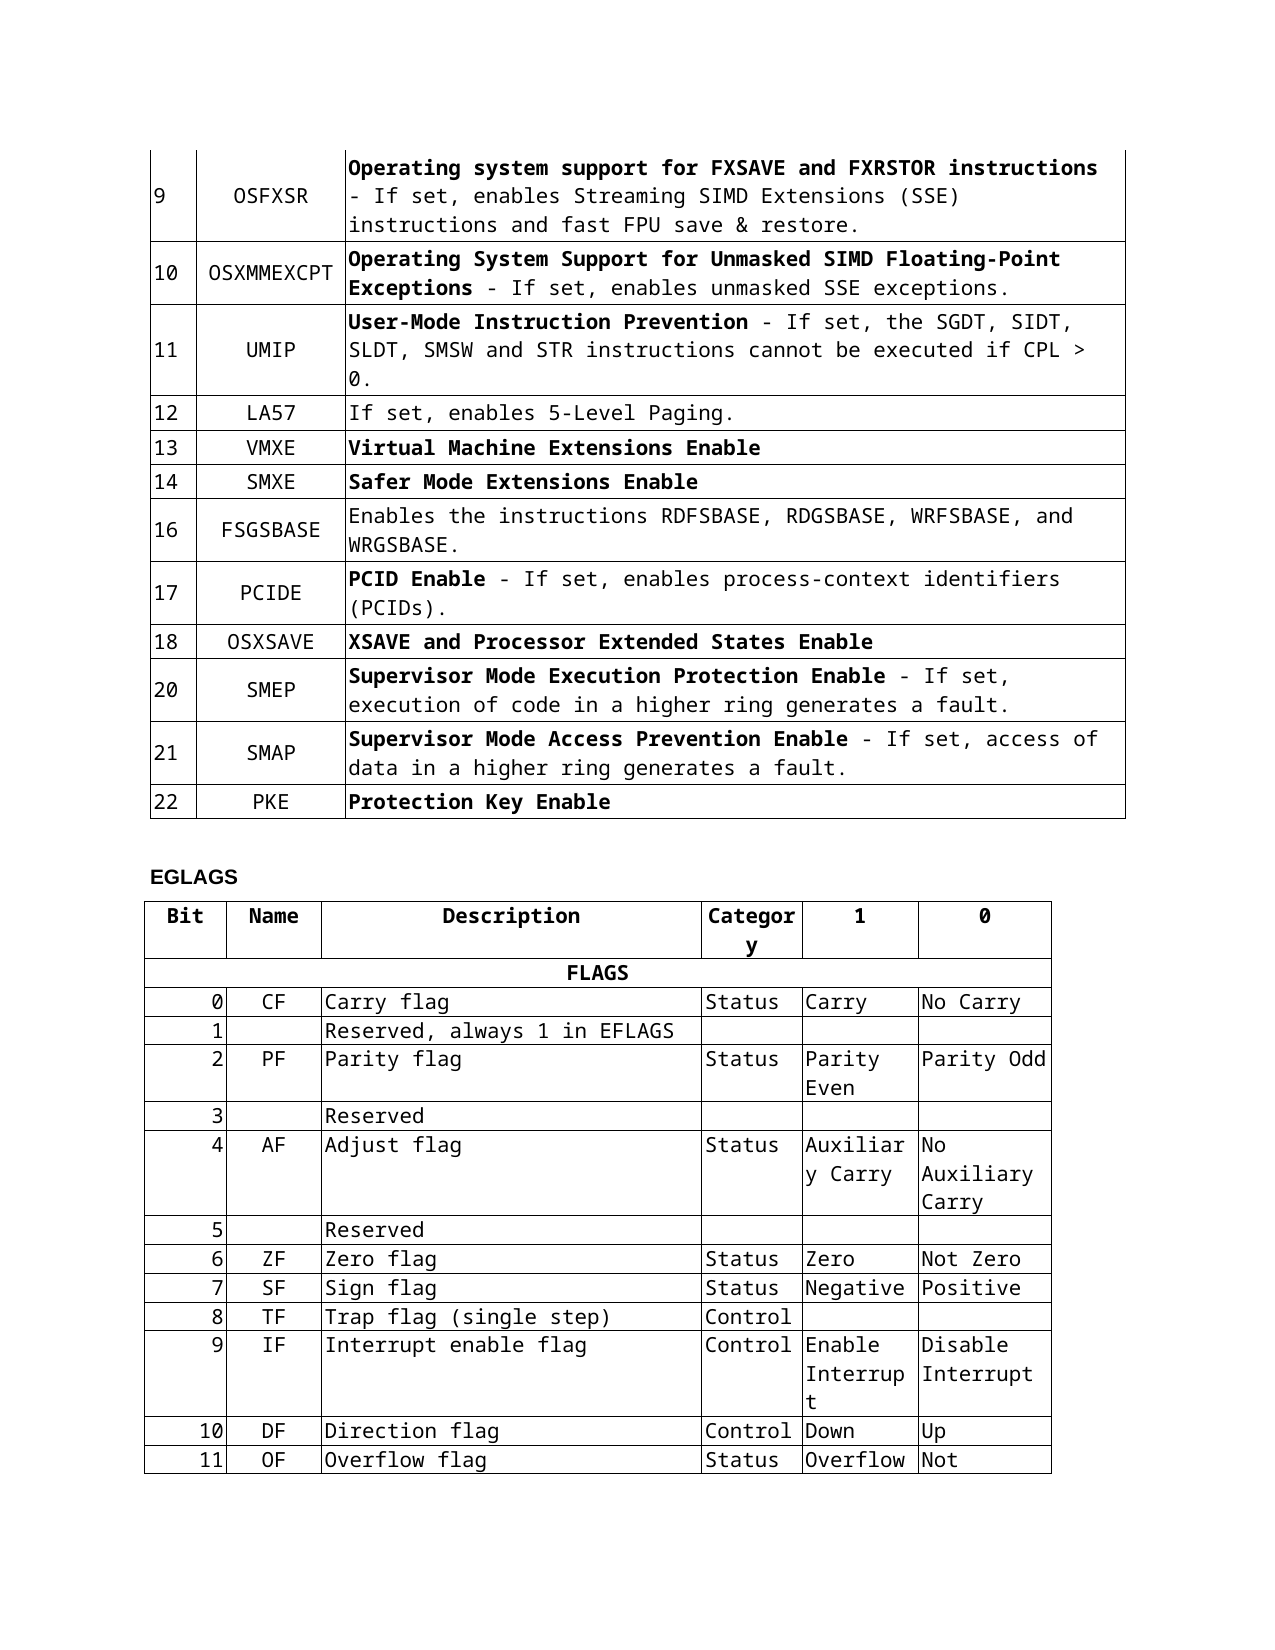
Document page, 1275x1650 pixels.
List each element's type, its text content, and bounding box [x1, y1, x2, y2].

table_cell [803, 1303, 918, 1330]
table_cell [803, 1017, 918, 1044]
table_cell OF [227, 1446, 321, 1473]
table_cell 10 [145, 1417, 226, 1445]
table_cell 18 [151, 625, 196, 658]
table_cell IF [227, 1331, 321, 1416]
table_cell VMXE [197, 431, 345, 464]
table_cell Protection Key Enable [346, 785, 1125, 818]
table_cell SMAP [197, 722, 345, 784]
table_cell TF [227, 1303, 321, 1330]
table_cell PF [227, 1045, 321, 1101]
table_cell Control [702, 1417, 802, 1445]
table_cell Trap flag (single step) [322, 1303, 701, 1330]
table_cell [803, 1102, 918, 1130]
table_cell ZF [227, 1245, 321, 1273]
table_cell [919, 1216, 1051, 1244]
table_cell User-Mode Instruction Prevention - If set, the SGDT, SIDT, SLDT, SMSW and STR instructions cannot be executed if CPL > 0. [346, 305, 1125, 395]
table_cell OSXMMEXCPT [197, 242, 345, 304]
table_cell Sign flag [322, 1274, 701, 1302]
table_cell Disable Interrupt [919, 1331, 1051, 1416]
table_cell OSFXSR [197, 150, 345, 241]
table_cell Down [803, 1417, 918, 1445]
table_cell Not [919, 1446, 1051, 1473]
table_header Bit [145, 902, 226, 958]
table_cell Status [702, 1131, 802, 1215]
table_cell 9 [145, 1331, 226, 1416]
table_cell Parity Even [803, 1045, 918, 1101]
table_cell SF [227, 1274, 321, 1302]
table_cell 2 [145, 1045, 226, 1101]
table_cell 8 [145, 1303, 226, 1330]
table_cell Control [702, 1331, 802, 1416]
table_cell Carry [803, 988, 918, 1016]
table_cell 1 [145, 1017, 226, 1044]
table_header 0 [919, 902, 1051, 958]
table_cell 14 [151, 465, 196, 498]
table_cell 21 [151, 722, 196, 784]
table_cell 7 [145, 1274, 226, 1302]
table_cell [919, 1303, 1051, 1330]
table_cell No Auxiliary Carry [919, 1131, 1051, 1215]
table_cell Zero flag [322, 1245, 701, 1273]
table_cell PCIDE [197, 562, 345, 624]
table_cell SMEP [197, 659, 345, 721]
table_header 1 [803, 902, 918, 958]
table_cell OSXSAVE [197, 625, 345, 658]
table_cell Interrupt enable flag [322, 1331, 701, 1416]
table_cell Control [702, 1303, 802, 1330]
table_cell FSGSBASE [197, 499, 345, 561]
table_cell Not Zero [919, 1245, 1051, 1273]
table_cell Virtual Machine Extensions Enable [346, 431, 1125, 464]
table_cell Positive [919, 1274, 1051, 1302]
table_cell Carry flag [322, 988, 701, 1016]
table_cell 20 [151, 659, 196, 721]
table_cell 22 [151, 785, 196, 818]
table_cell 11 [151, 305, 196, 395]
table_cell Parity Odd [919, 1045, 1051, 1101]
table_cell 17 [151, 562, 196, 624]
table_cell [702, 1017, 802, 1044]
table_cell Overflow flag [322, 1446, 701, 1473]
table_cell Operating System Support for Unmasked SIMD Floating-Point Exceptions - If set, enables unmasked SSE exceptions. [346, 242, 1125, 304]
table_cell 9 [151, 150, 196, 241]
table_cell 10 [151, 242, 196, 304]
table_cell If set, enables 5-Level Paging. [346, 396, 1125, 430]
table_cell [227, 1017, 321, 1044]
table_cell Supervisor Mode Access Prevention Enable - If set, access of data in a higher ring generates a fault. [346, 722, 1125, 784]
table_cell FLAGS [145, 959, 1051, 987]
table_cell Safer Mode Extensions Enable [346, 465, 1125, 498]
table_cell [227, 1102, 321, 1130]
table_cell Operating system support for FXSAVE and FXRSTOR instructions - If set, enables Streaming SIMD Extensions (SSE) instructions and fast FPU save & restore. [346, 150, 1125, 241]
table_cell Supervisor Mode Execution Protection Enable - If set, execution of code in a higher ring generates a fault. [346, 659, 1125, 721]
table_header Category [702, 902, 802, 958]
table_cell XSAVE and Processor Extended States Enable [346, 625, 1125, 658]
table_cell 5 [145, 1216, 226, 1244]
table_cell Status [702, 1274, 802, 1302]
table_cell Status [702, 1045, 802, 1101]
table_cell Status [702, 1245, 802, 1273]
table_cell PCID Enable - If set, enables process-context identifiers (PCIDs). [346, 562, 1125, 624]
table_cell 12 [151, 396, 196, 430]
table_header Description [322, 902, 701, 958]
table_cell 11 [145, 1446, 226, 1473]
table_cell Zero [803, 1245, 918, 1273]
table_cell Enable Interrupt [803, 1331, 918, 1416]
table_cell 4 [145, 1131, 226, 1215]
table_cell Reserved [322, 1216, 701, 1244]
table_cell No Carry [919, 988, 1051, 1016]
table_cell Direction flag [322, 1417, 701, 1445]
table_cell [919, 1102, 1051, 1130]
table_cell Negative [803, 1274, 918, 1302]
table_cell [227, 1216, 321, 1244]
table_cell Status [702, 1446, 802, 1473]
table_cell Up [919, 1417, 1051, 1445]
table_cell Status [702, 988, 802, 1016]
table_cell 0 [145, 988, 226, 1016]
table_cell Reserved [322, 1102, 701, 1130]
table_cell Overflow [803, 1446, 918, 1473]
table_cell Adjust flag [322, 1131, 701, 1215]
table_cell PKE [197, 785, 345, 818]
table_cell Reserved, always 1 in EFLAGS [322, 1017, 701, 1044]
table_cell Parity flag [322, 1045, 701, 1101]
table_cell 3 [145, 1102, 226, 1130]
table_header Name [227, 902, 321, 958]
table_cell Enables the instructions RDFSBASE, RDGSBASE, WRFSBASE, and WRGSBASE. [346, 499, 1125, 561]
table_cell DF [227, 1417, 321, 1445]
table_cell [702, 1102, 802, 1130]
table_cell Auxiliary Carry [803, 1131, 918, 1215]
table_cell 16 [151, 499, 196, 561]
table_cell [919, 1017, 1051, 1044]
table_cell [803, 1216, 918, 1244]
table_cell AF [227, 1131, 321, 1215]
table_cell SMXE [197, 465, 345, 498]
table_cell LA57 [197, 396, 345, 430]
table_cell 6 [145, 1245, 226, 1273]
table_cell 13 [151, 431, 196, 464]
table_cell CF [227, 988, 321, 1016]
table_cell UMIP [197, 305, 345, 395]
table_cell [702, 1216, 802, 1244]
subtitle EGLAGS [150, 865, 1125, 889]
